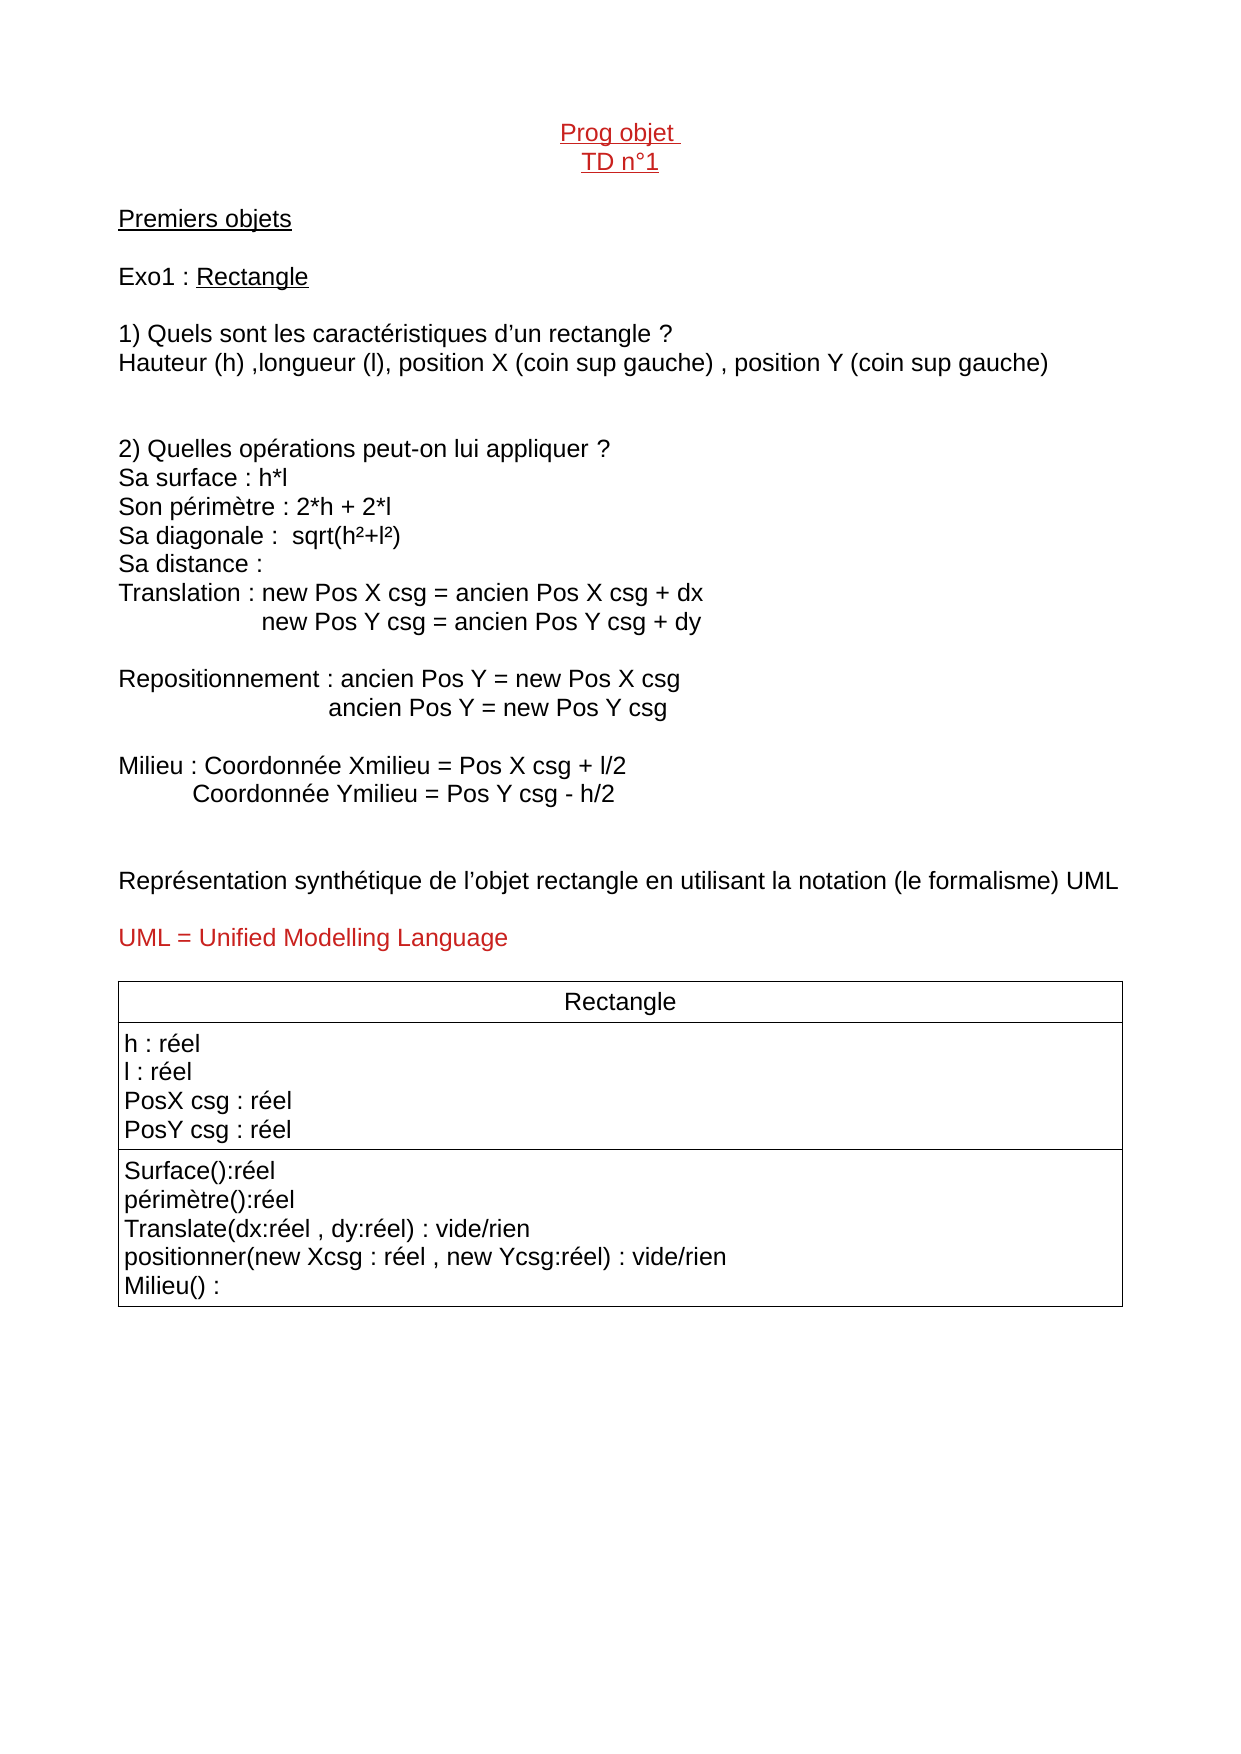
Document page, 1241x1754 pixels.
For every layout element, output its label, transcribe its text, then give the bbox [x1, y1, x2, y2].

text Représentation synthétique de l’objet rectangle en utilisant la notation (le formalisme) UML [118, 866, 1122, 894]
text 2) Quelles opérations peut-on lui appliquer ? [118, 434, 1122, 463]
text UML = Unified Modelling Language [118, 923, 1122, 952]
text Exo1 : Rectangle [118, 262, 1122, 291]
text Son périmètre : 2*h + 2*l [118, 492, 1122, 521]
text Hauteur (h) ,longueur (l), position X (coin sup gauche) , position Y (coin sup gauche) [118, 348, 1122, 377]
text Coordonnée Ymilieu = Pos Y csg - h/2 [118, 779, 1122, 808]
text TD n°1 [118, 147, 1122, 176]
text 1) Quels sont les caractéristiques d’un rectangle ? [118, 319, 1122, 348]
table_header Rectangle [119, 982, 1122, 1022]
text Milieu : Coordonnée Xmilieu = Pos X csg + l/2 [118, 751, 1122, 779]
text new Pos Y csg = ancien Pos Y csg + dy [118, 607, 1122, 636]
text Sa surface : h*l [118, 463, 1122, 492]
table_cell h : réel l : réel PosX csg : réel PosY csg : réel [119, 1023, 1122, 1149]
text ancien Pos Y = new Pos Y csg [118, 693, 1122, 722]
text Premiers objets [118, 204, 1122, 233]
text Sa diagonale : sqrt(h²+l²) [118, 521, 1122, 549]
text Sa distance : [118, 549, 1122, 578]
table_cell Surface():réel périmètre():réel Translate(dx:réel , dy:réel) : vide/rien positionner(new Xcsg : réel , new Ycsg:réel) : vide/rien Milieu() : [119, 1150, 1122, 1306]
text Prog objet [118, 118, 1122, 147]
text Translation : new Pos X csg = ancien Pos X csg + dx [118, 578, 1122, 607]
text Repositionnement : ancien Pos Y = new Pos X csg [118, 664, 1122, 693]
